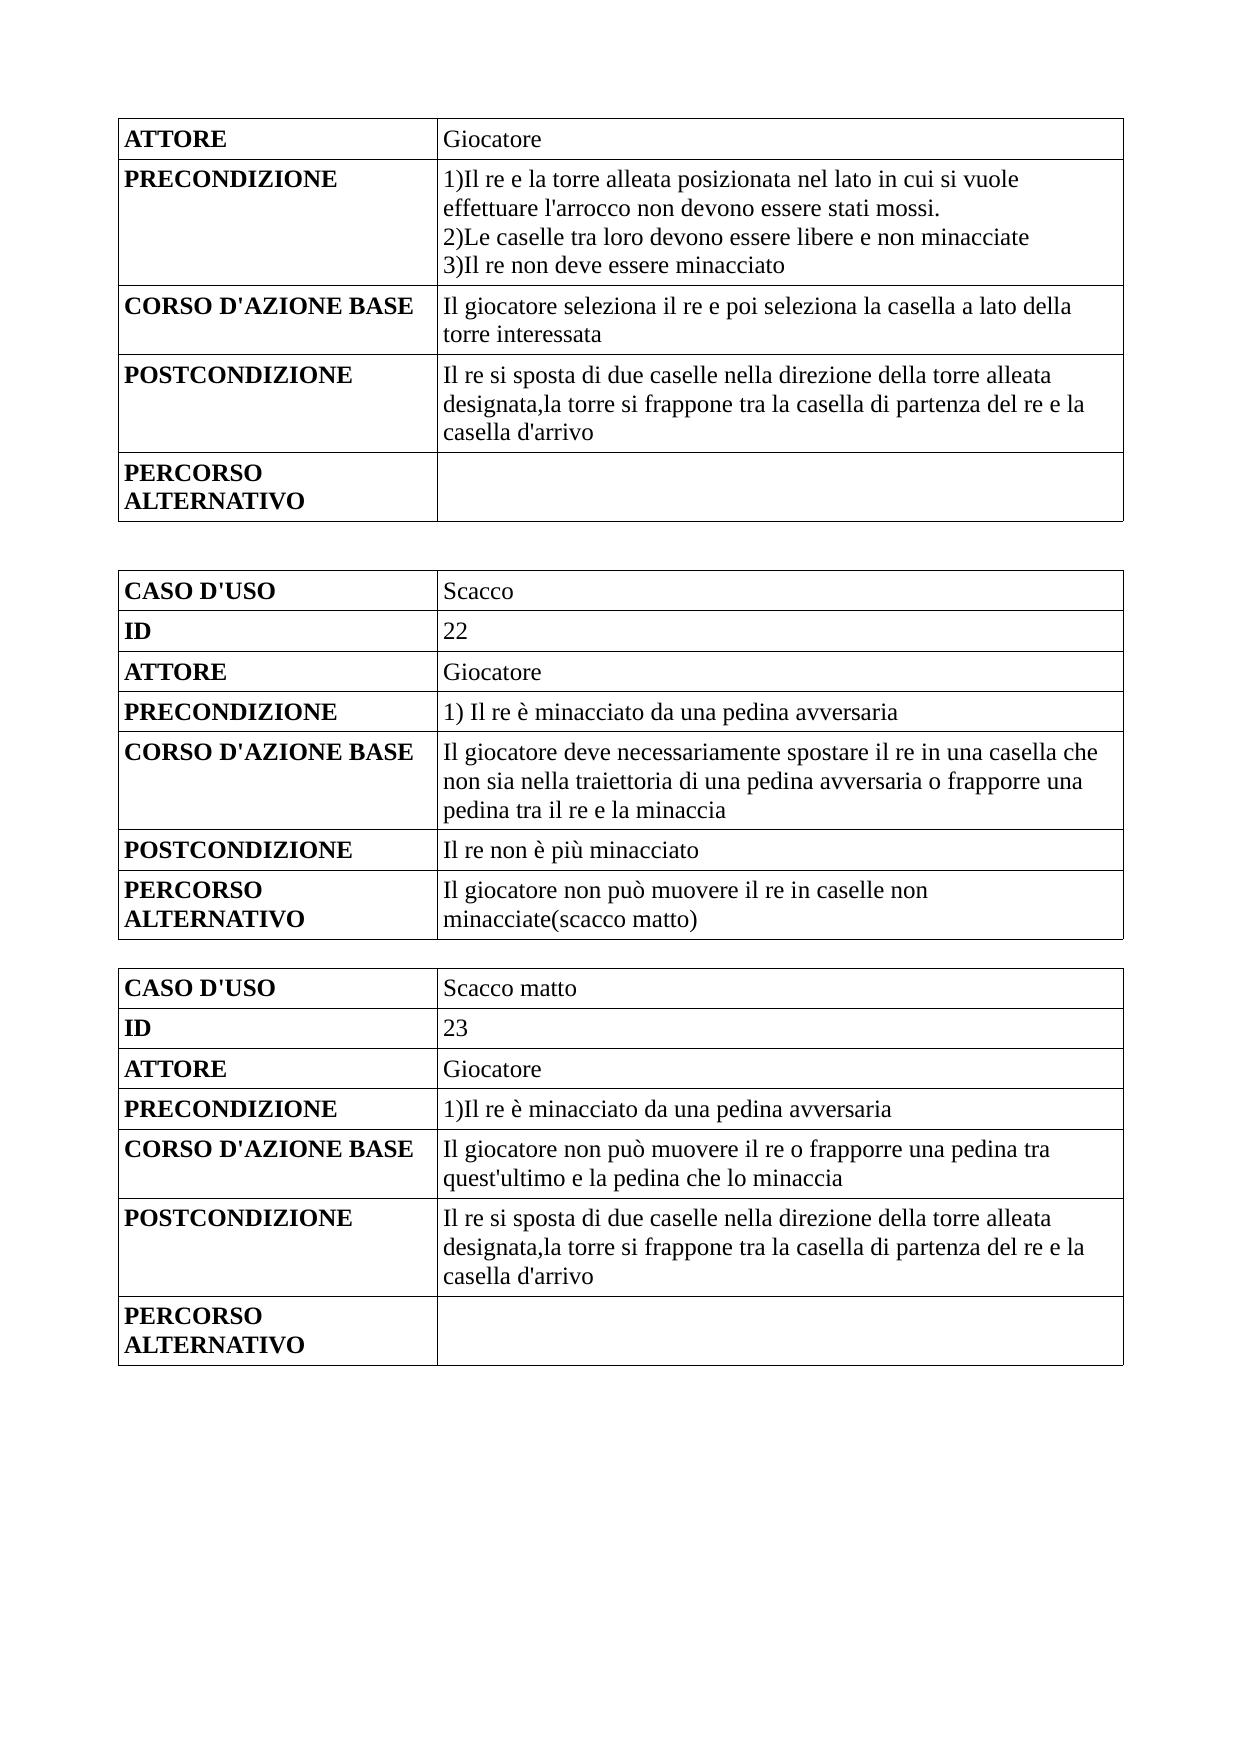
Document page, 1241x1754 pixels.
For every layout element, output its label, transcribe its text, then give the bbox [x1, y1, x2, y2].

table_cell ID [119, 611, 437, 651]
table_cell CORSO D'AZIONE BASE [119, 732, 437, 829]
table_cell 22 [438, 611, 1123, 651]
table_cell Il re non è più minacciato [438, 830, 1123, 869]
table_cell PERCORSO ALTERNATIVO [119, 453, 437, 521]
table_cell Il re si sposta di due caselle nella direzione della torre alleata designata,la torre si frappone tra la casella di partenza del re e la casella d'arrivo [438, 355, 1123, 452]
table_cell [438, 453, 1123, 521]
table_cell PRECONDIZIONE [119, 160, 437, 285]
table_cell POSTCONDIZIONE [119, 355, 437, 452]
table_cell Il giocatore deve necessariamente spostare il re in una casella che non sia nella traiettoria di una pedina avversaria o frapporre una pedina tra il re e la minaccia [438, 732, 1123, 829]
table_cell CORSO D'AZIONE BASE [119, 286, 437, 354]
table_cell ID [119, 1009, 437, 1048]
table_cell 1)Il re è minacciato da una pedina avversaria [438, 1089, 1123, 1129]
table_cell Giocatore [438, 119, 1123, 158]
table_cell Il giocatore non può muovere il re o frapporre una pedina tra quest'ultimo e la pedina che lo minaccia [438, 1130, 1123, 1198]
table_cell PERCORSO ALTERNATIVO [119, 871, 437, 938]
table_cell [438, 1297, 1123, 1364]
table_cell POSTCONDIZIONE [119, 830, 437, 869]
table_cell ATTORE [119, 652, 437, 691]
table_cell PRECONDIZIONE [119, 692, 437, 731]
table_cell ATTORE [119, 119, 437, 158]
table_header Scacco matto [438, 969, 1123, 1008]
table_header CASO D'USO [119, 571, 437, 610]
table_cell PERCORSO ALTERNATIVO [119, 1297, 437, 1364]
table_cell CORSO D'AZIONE BASE [119, 1130, 437, 1198]
table_cell Il re si sposta di due caselle nella direzione della torre alleata designata,la torre si frappone tra la casella di partenza del re e la casella d'arrivo [438, 1199, 1123, 1296]
table_header CASO D'USO [119, 969, 437, 1008]
table_cell PRECONDIZIONE [119, 1089, 437, 1129]
table_cell 23 [438, 1009, 1123, 1048]
table_cell ATTORE [119, 1049, 437, 1088]
table_header Scacco [438, 571, 1123, 610]
table_cell 1) Il re è minacciato da una pedina avversaria [438, 692, 1123, 731]
table_cell Giocatore [438, 1049, 1123, 1088]
table_cell Il giocatore seleziona il re e poi seleziona la casella a lato della torre interessata [438, 286, 1123, 354]
table_cell 1)Il re e la torre alleata posizionata nel lato in cui si vuole effettuare l'arrocco non devono essere stati mossi. 2)Le caselle tra loro devono essere libere e non minacciate 3)Il re non deve essere minacciato [438, 160, 1123, 285]
table_cell Il giocatore non può muovere il re in caselle non minacciate(scacco matto) [438, 871, 1123, 938]
table_cell POSTCONDIZIONE [119, 1199, 437, 1296]
table_cell Giocatore [438, 652, 1123, 691]
